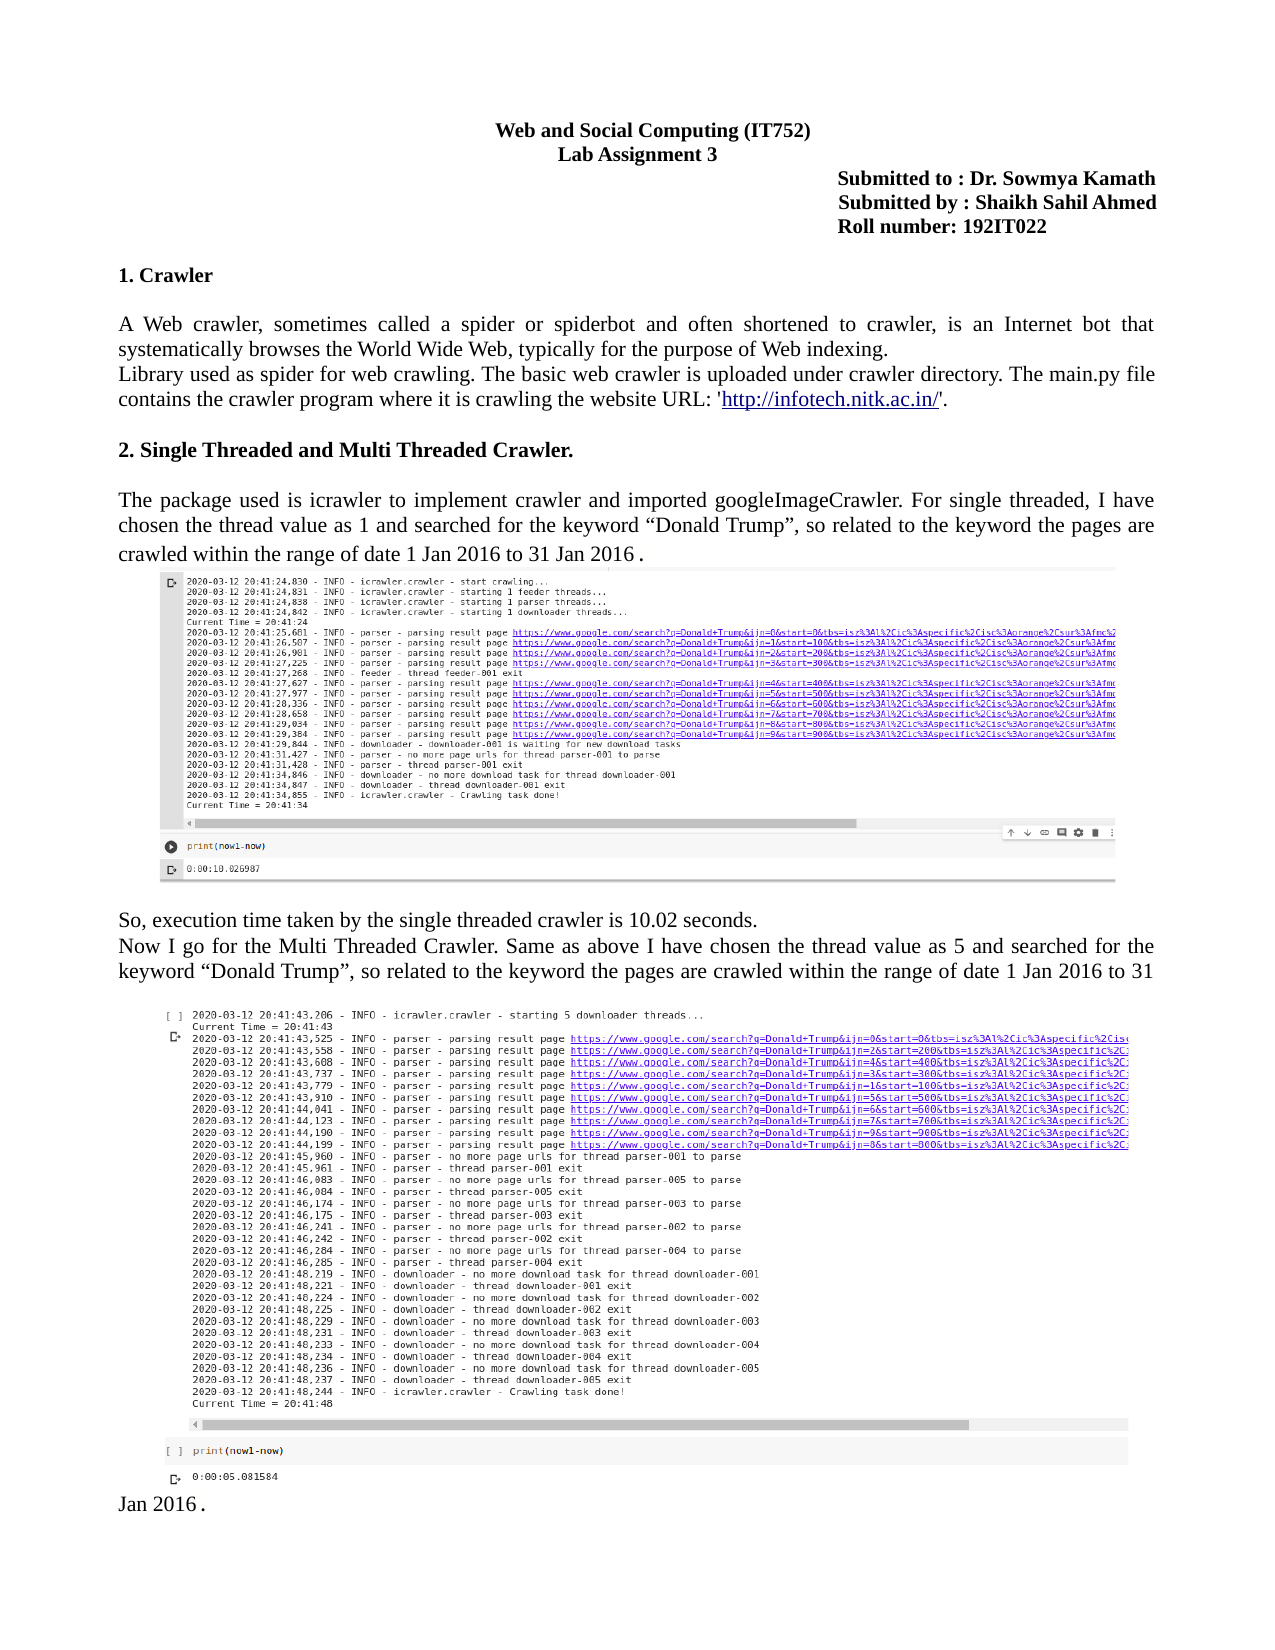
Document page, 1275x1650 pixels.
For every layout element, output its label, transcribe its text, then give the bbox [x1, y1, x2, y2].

text Submitted by : Shaikh Sahil Ahmed [118, 190, 1157, 214]
text Submitted to : Dr. Sowmya Kamath [118, 166, 1157, 190]
text Library used as spider for web crawling. The basic web crawler is uploaded under crawler directory. The main.py file contains the crawler program where it is crawling the website URL: 'http://infotech.nitk.ac.in/'. [118, 361, 1157, 411]
text Lab Assignment 3 [118, 142, 1157, 166]
text So, execution time taken by the single threaded crawler is 10.02 seconds. [118, 907, 1157, 933]
text A Web crawler, sometimes called a spider or spiderbot and often shortened to crawler, is an Internet bot that systematically browses the World Wide Web, typically for the purpose of Web indexing. [118, 311, 1157, 361]
text The package used is icrawler to implement crawler and imported googleImageCrawler. For single threaded, I have chosen the thread value as 1 and searched for the keyword “Donald Trump”, so related to the keyword the pages are crawled within the range of date 1 Jan 2016 to 31 Jan 2016. [118, 487, 1157, 567]
text 1. Crawler [118, 262, 1157, 287]
picture [165, 1009, 1129, 1488]
text Web and Social Computing (IT752) [118, 118, 1157, 142]
text Now I go for the Multi Threaded Crawler. Same as above I have chosen the thread value as 5 and searched for the keyword “Donald Trump”, so related to the keyword the pages are crawled within the range of date 1 Jan 2016 to 31 Jan 2016. [118, 933, 1157, 1517]
text 2. Single Threaded and Multi Threaded Crawler. [118, 437, 1157, 462]
picture [159, 567, 1116, 883]
text Roll number: 192IT022 [118, 214, 1157, 238]
